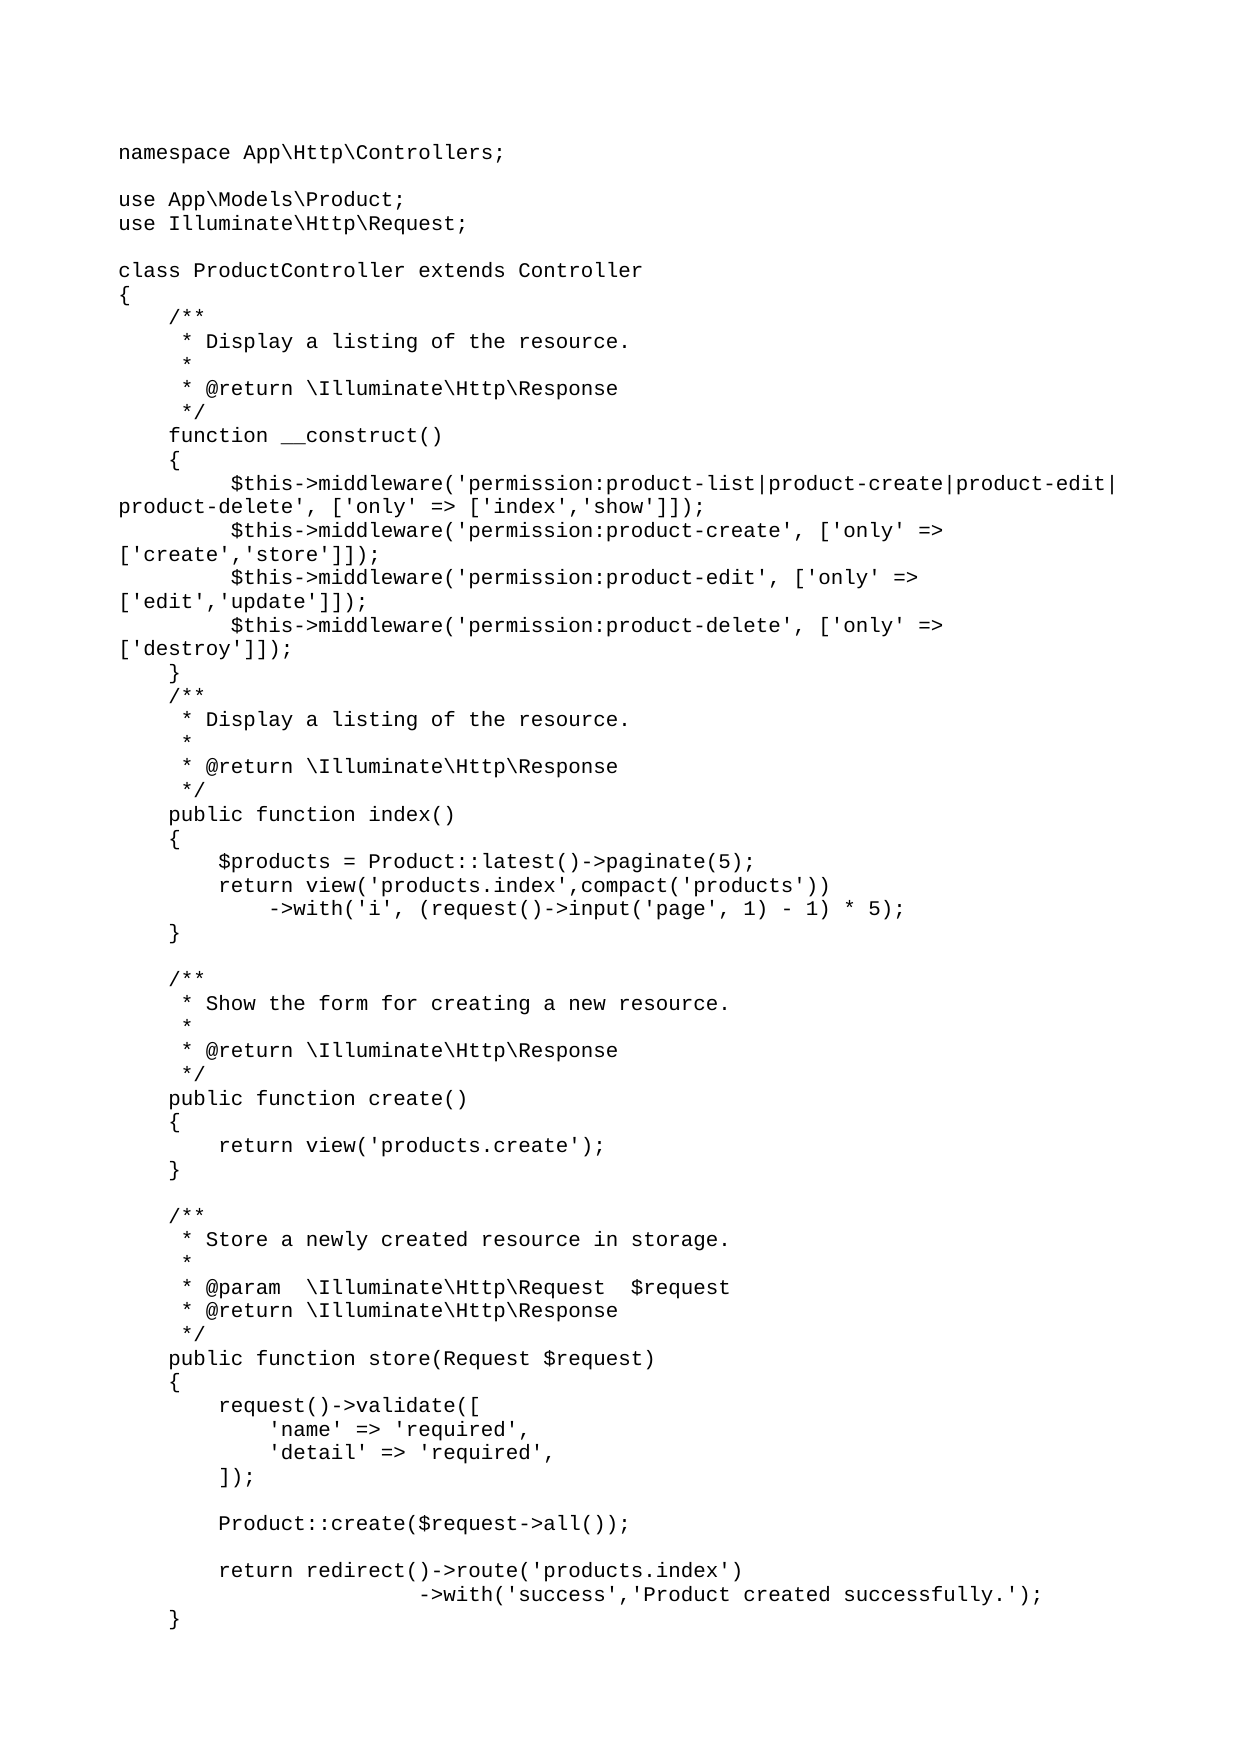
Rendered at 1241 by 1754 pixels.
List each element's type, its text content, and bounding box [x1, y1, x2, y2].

text * [118, 1017, 1122, 1040]
text /** [118, 307, 1122, 331]
text class ProductController extends Controller [118, 260, 1122, 284]
text * Display a listing of the resource. [118, 709, 1122, 733]
text namespace App\Http\Controllers; [118, 142, 1122, 165]
text use App\Models\Product; [118, 189, 1122, 213]
text * [118, 1253, 1122, 1277]
text /** [118, 686, 1122, 709]
text * @param \Illuminate\Http\Request $request [118, 1277, 1122, 1300]
text } [118, 662, 1122, 686]
text * @return \Illuminate\Http\Response [118, 1300, 1122, 1324]
text return view('products.create'); [118, 1135, 1122, 1158]
text * Show the form for creating a new resource. [118, 993, 1122, 1017]
text * @return \Illuminate\Http\Response [118, 378, 1122, 402]
text return view('products.index',compact('products')) [118, 875, 1122, 898]
text use Illuminate\Http\Request; [118, 213, 1122, 236]
text * Store a newly created resource in storage. [118, 1229, 1122, 1253]
text $this->middleware('permission:product-list|product-create|product-edit|product-delete', ['only' => ['index','show']]); [118, 473, 1122, 520]
text * Display a listing of the resource. [118, 331, 1122, 354]
text * @return \Illuminate\Http\Response [118, 757, 1122, 780]
text public function store(Request $request) [118, 1348, 1122, 1371]
text } [118, 922, 1122, 946]
text } [118, 1608, 1122, 1631]
text return redirect()->route('products.index') [118, 1561, 1122, 1584]
text 'detail' => 'required', [118, 1442, 1122, 1466]
text ]); [118, 1466, 1122, 1489]
text ->with('i', (request()->input('page', 1) - 1) * 5); [118, 898, 1122, 922]
text $this->middleware('permission:product-edit', ['only' => ['edit','update']]); [118, 567, 1122, 615]
text * [118, 733, 1122, 757]
text { [118, 449, 1122, 473]
text request()->validate([ [118, 1395, 1122, 1419]
text 'name' => 'required', [118, 1419, 1122, 1442]
text /** [118, 969, 1122, 993]
text /** [118, 1206, 1122, 1229]
text $this->middleware('permission:product-create', ['only' => ['create','store']]); [118, 520, 1122, 567]
text * @return \Illuminate\Http\Response [118, 1040, 1122, 1064]
text } [118, 1158, 1122, 1182]
text function __construct() [118, 426, 1122, 449]
text public function index() [118, 804, 1122, 827]
text { [118, 1371, 1122, 1395]
text */ [118, 1064, 1122, 1088]
text $this->middleware('permission:product-delete', ['only' => ['destroy']]); [118, 615, 1122, 662]
text public function create() [118, 1088, 1122, 1111]
text ->with('success','Product created successfully.'); [118, 1584, 1122, 1608]
text */ [118, 402, 1122, 426]
text Product::create($request->all()); [118, 1513, 1122, 1537]
text * [118, 354, 1122, 378]
text { [118, 284, 1122, 307]
text */ [118, 780, 1122, 804]
text */ [118, 1324, 1122, 1348]
text { [118, 1111, 1122, 1135]
text $products = Product::latest()->paginate(5); [118, 851, 1122, 875]
text { [118, 827, 1122, 851]
